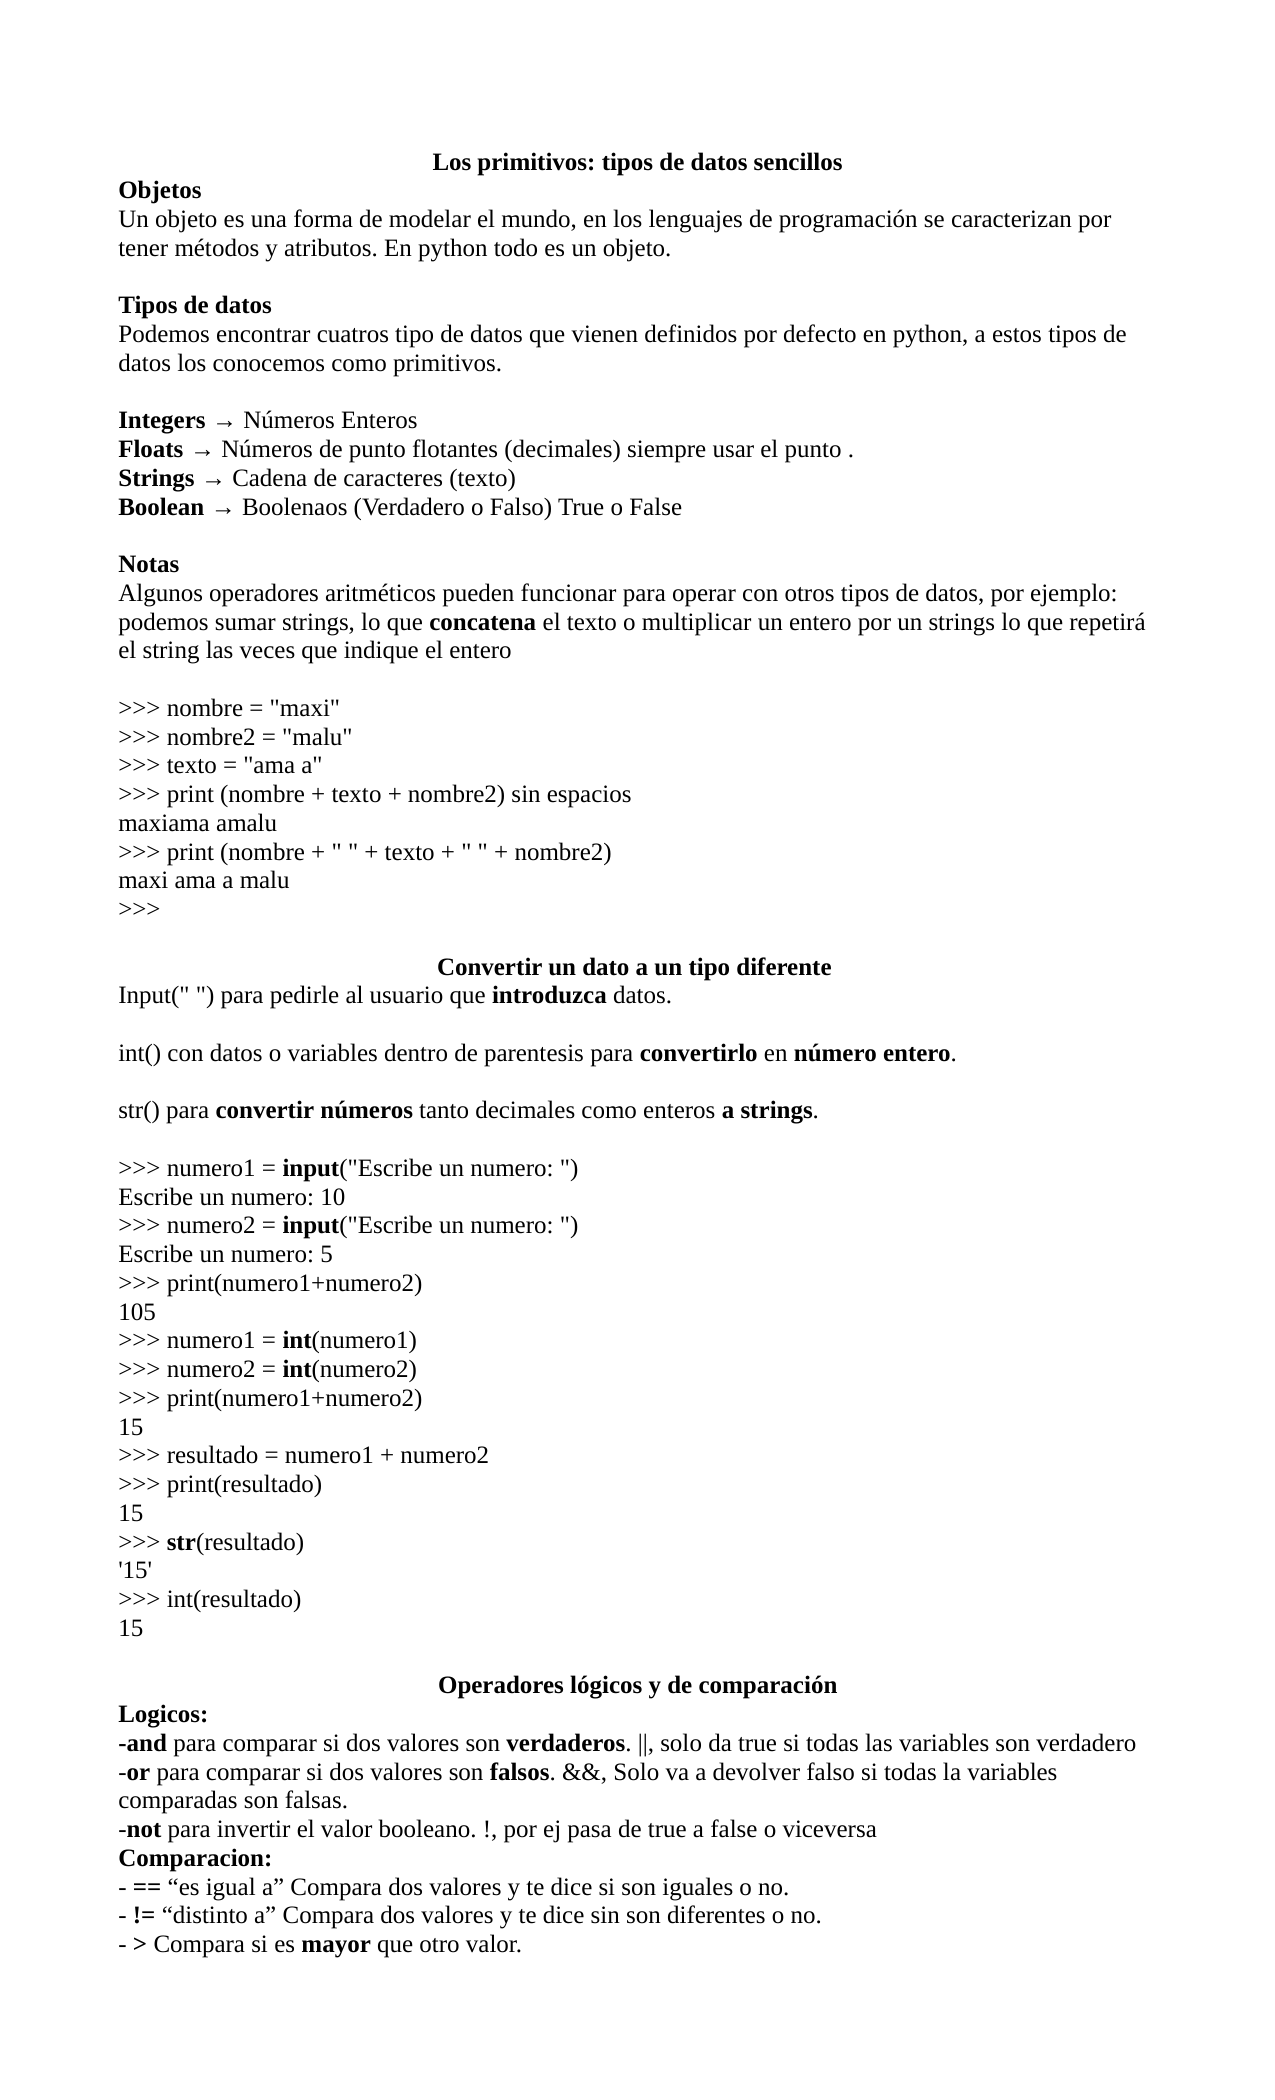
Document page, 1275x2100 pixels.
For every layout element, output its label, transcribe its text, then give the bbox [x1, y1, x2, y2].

text 15 [118, 1498, 1157, 1527]
text >>> numero2 = int(numero2) [118, 1354, 1157, 1383]
text - > Compara si es mayor que otro valor. [118, 1929, 1157, 1958]
text -and para comparar si dos valores son verdaderos. ||, solo da true si todas las variables son verdadero [118, 1728, 1157, 1757]
text Convertir un dato a un tipo diferente [118, 952, 1157, 981]
text Floats → Números de punto flotantes (decimales) siempre usar el punto . [118, 434, 1157, 463]
text >>> nombre2 = "malu" [118, 722, 1157, 751]
text >>> print (nombre + " " + texto + " " + nombre2) [118, 837, 1157, 866]
text >>> [118, 894, 1157, 923]
text Input(" ") para pedirle al usuario que introduzca datos. [118, 981, 1157, 1009]
text >>> str(resultado) [118, 1527, 1157, 1556]
text Podemos encontrar cuatros tipo de datos que vienen definidos por defecto en python, a estos tipos de datos los conocemos como primitivos. [118, 319, 1157, 377]
text - == “es igual a” Compara dos valores y te dice si son iguales o no. [118, 1872, 1157, 1901]
text Tipos de datos [118, 291, 1157, 319]
text maxi ama a malu [118, 866, 1157, 894]
text Logicos: [118, 1699, 1157, 1728]
text - != “distinto a” Compara dos valores y te dice sin son diferentes o no. [118, 1901, 1157, 1929]
text >>> numero2 = input("Escribe un numero: ") [118, 1211, 1157, 1239]
text >>> texto = "ama a" [118, 751, 1157, 779]
text >>> nombre = "maxi" [118, 693, 1157, 722]
text 15 [118, 1412, 1157, 1441]
text Integers → Números Enteros [118, 406, 1157, 434]
text >>> print(resultado) [118, 1469, 1157, 1498]
text >>> print (nombre + texto + nombre2) sin espacios [118, 779, 1157, 808]
text >>> print(numero1+numero2) [118, 1268, 1157, 1297]
text Comparacion: [118, 1843, 1157, 1872]
text Los primitivos: tipos de datos sencillos [118, 147, 1157, 176]
text >>> resultado = numero1 + numero2 [118, 1441, 1157, 1469]
text Escribe un numero: 10 [118, 1182, 1157, 1211]
text Escribe un numero: 5 [118, 1239, 1157, 1268]
text -not para invertir el valor booleano. !, por ej pasa de true a false o viceversa [118, 1814, 1157, 1843]
text Algunos operadores aritméticos pueden funcionar para operar con otros tipos de datos, por ejemplo: podemos sumar strings, lo que concatena el texto o multiplicar un entero por un strings lo que repetirá el string las veces que indique el entero [118, 578, 1157, 664]
text 15 [118, 1613, 1157, 1642]
text >>> int(resultado) [118, 1584, 1157, 1613]
text Strings → Cadena de caracteres (texto) [118, 463, 1157, 492]
text str() para convertir números tanto decimales como enteros a strings. [118, 1096, 1157, 1124]
text -or para comparar si dos valores son falsos. &&, Solo va a devolver falso si todas la variables comparadas son falsas. [118, 1757, 1157, 1814]
text Boolean → Boolenaos (Verdadero o Falso) True o False [118, 492, 1157, 521]
text Notas [118, 549, 1157, 578]
text maxiama amalu [118, 808, 1157, 837]
text >>> print(numero1+numero2) [118, 1383, 1157, 1412]
text Objetos [118, 176, 1157, 204]
text 105 [118, 1297, 1157, 1326]
text >>> numero1 = int(numero1) [118, 1326, 1157, 1354]
text '15' [118, 1556, 1157, 1584]
text Un objeto es una forma de modelar el mundo, en los lenguajes de programación se caracterizan por tener métodos y atributos. En python todo es un objeto. [118, 204, 1157, 262]
text >>> numero1 = input("Escribe un numero: ") [118, 1153, 1157, 1182]
text Operadores lógicos y de comparación [118, 1671, 1157, 1699]
text int() con datos o variables dentro de parentesis para convertirlo en número entero. [118, 1038, 1157, 1067]
